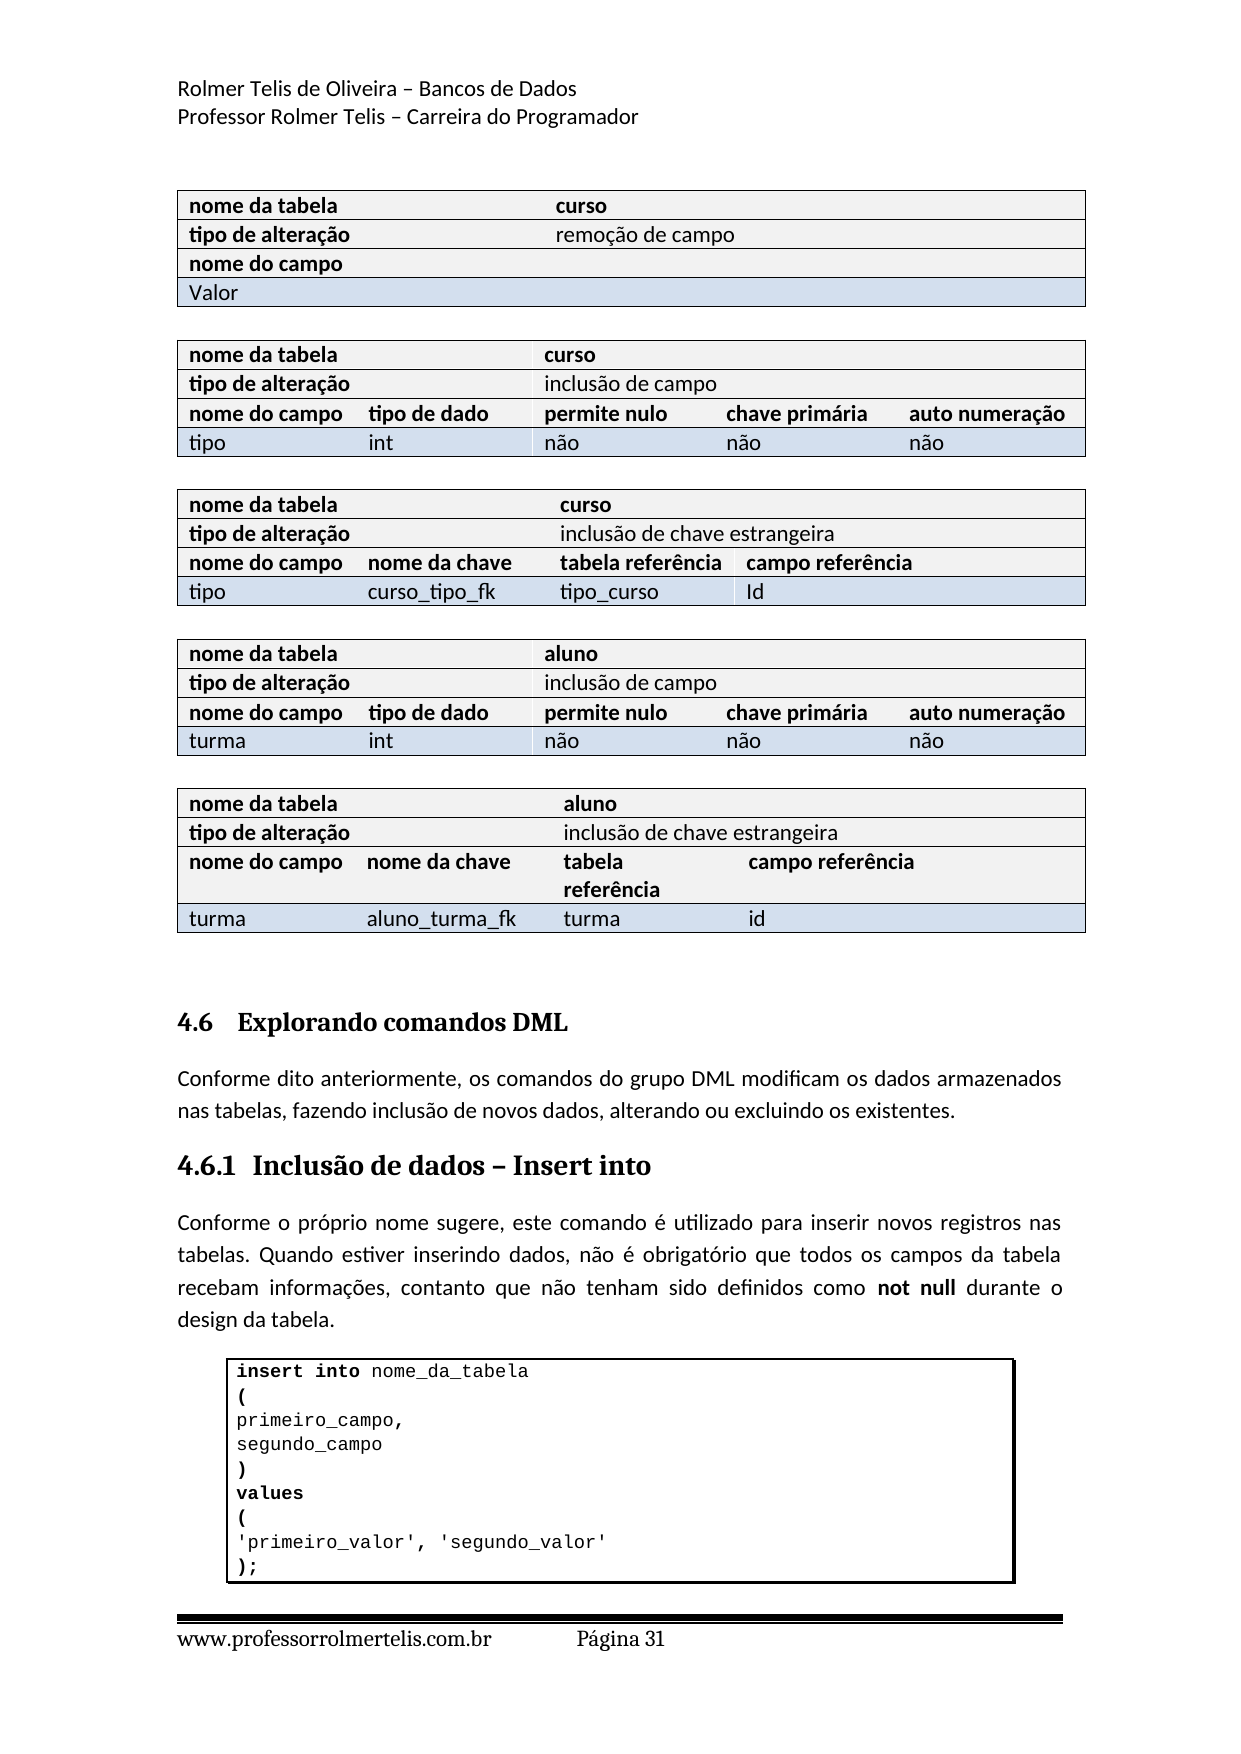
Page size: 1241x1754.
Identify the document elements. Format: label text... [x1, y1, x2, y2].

text ( [228, 1504, 1012, 1528]
table_cell [544, 278, 725, 306]
table_header curso [533, 341, 1085, 368]
text ) [228, 1455, 1012, 1480]
table_cell Id [735, 577, 956, 605]
text ( [228, 1382, 1012, 1407]
table_cell tipo de alteração [178, 669, 532, 697]
table_cell nome do campo [178, 249, 365, 277]
table_cell tipo de alteração [178, 220, 544, 248]
table_cell [365, 278, 544, 306]
table_cell não [897, 727, 1085, 755]
table_cell campo referência [735, 548, 956, 576]
table_cell nome do campo [178, 847, 355, 903]
table_cell int [356, 727, 532, 755]
text insert into nome_da_tabela [228, 1360, 1012, 1382]
text 'primeiro_valor', 'segundo_valor' [228, 1528, 1012, 1553]
table_header nome da tabela [178, 490, 548, 518]
table_cell Valor [178, 278, 365, 306]
table_cell tipo_curso [548, 577, 734, 605]
table_cell auto numeração [897, 399, 1085, 427]
table_cell remoção de campo [544, 220, 1085, 248]
table_cell [956, 548, 1085, 576]
text Conforme o próprio nome sugere, este comando é utilizado para inserir novos registros nas tabelas. Quando estiver inserindo dados, não é obrigatório que todos os campos da tabela recebam informações, contanto que não tenham sido definidos como not null durante o design da tabela. [177, 1208, 1063, 1333]
table_cell campo referência [737, 847, 986, 903]
table_header aluno [551, 789, 1085, 817]
table_cell permite nulo [533, 399, 714, 427]
text Conforme dito anteriormente, os comandos do grupo DML modificam os dados armazenados nas tabelas, fazendo inclusão de novos dados, alterando ou excluindo os existentes. [177, 1064, 1063, 1124]
table_header curso [544, 191, 1085, 219]
subtitle Explorando comandos DML [177, 1007, 1063, 1038]
table_cell não [533, 727, 714, 755]
table_cell [725, 278, 905, 306]
table_cell nome da chave [356, 548, 548, 576]
table_cell não [714, 727, 897, 755]
table_cell inclusão de chave estrangeira [551, 818, 1085, 846]
table_cell não [897, 428, 1085, 456]
table_cell [956, 577, 1085, 605]
table_cell tabela referência [548, 548, 734, 576]
table_cell não [714, 428, 897, 456]
table_cell inclusão de campo [533, 370, 1085, 398]
table_cell permite nulo [533, 698, 714, 726]
table_header curso [548, 490, 1085, 518]
subtitle Inclusão de dados – Insert into [177, 1149, 1063, 1182]
table_cell nome da chave [355, 847, 551, 903]
table_cell [986, 904, 1085, 932]
table_cell inclusão de campo [533, 669, 1085, 697]
table_cell nome do campo [178, 698, 356, 726]
table_cell turma [551, 904, 737, 932]
table_cell chave primária [714, 399, 897, 427]
table_cell curso_tipo_fk [356, 577, 548, 605]
table_header nome da tabela [178, 640, 532, 667]
table_cell inclusão de chave estrangeira [548, 519, 1085, 547]
table_header aluno [533, 640, 1085, 667]
table_cell não [533, 428, 714, 456]
table_cell tabela referência [551, 847, 737, 903]
table_cell tipo de alteração [178, 519, 548, 547]
table_cell tipo [178, 428, 356, 456]
table_cell turma [178, 727, 356, 755]
table_cell nome do campo [178, 548, 356, 576]
table_cell [725, 249, 905, 277]
table_cell tipo de dado [356, 399, 532, 427]
table_cell aluno_turma_fk [355, 904, 551, 932]
text primeiro_campo, [228, 1407, 1012, 1431]
table_cell nome do campo [178, 399, 356, 427]
table_cell [905, 278, 1085, 306]
table_cell tipo de alteração [178, 370, 532, 398]
text ); [228, 1553, 1012, 1581]
table_header nome da tabela [178, 191, 544, 219]
table_cell [905, 249, 1085, 277]
table_cell int [356, 428, 532, 456]
table_cell id [737, 904, 986, 932]
table_cell auto numeração [897, 698, 1085, 726]
table_cell [986, 847, 1085, 903]
table_cell tipo de alteração [178, 818, 551, 846]
table_cell tipo de dado [356, 698, 532, 726]
table_header nome da tabela [178, 789, 551, 817]
table_header nome da tabela [178, 341, 532, 368]
table_cell chave primária [714, 698, 897, 726]
table_cell turma [178, 904, 355, 932]
table_cell [544, 249, 725, 277]
text segundo_campo [228, 1431, 1012, 1455]
text values [228, 1480, 1012, 1504]
table_cell [365, 249, 544, 277]
table_cell tipo [178, 577, 356, 605]
